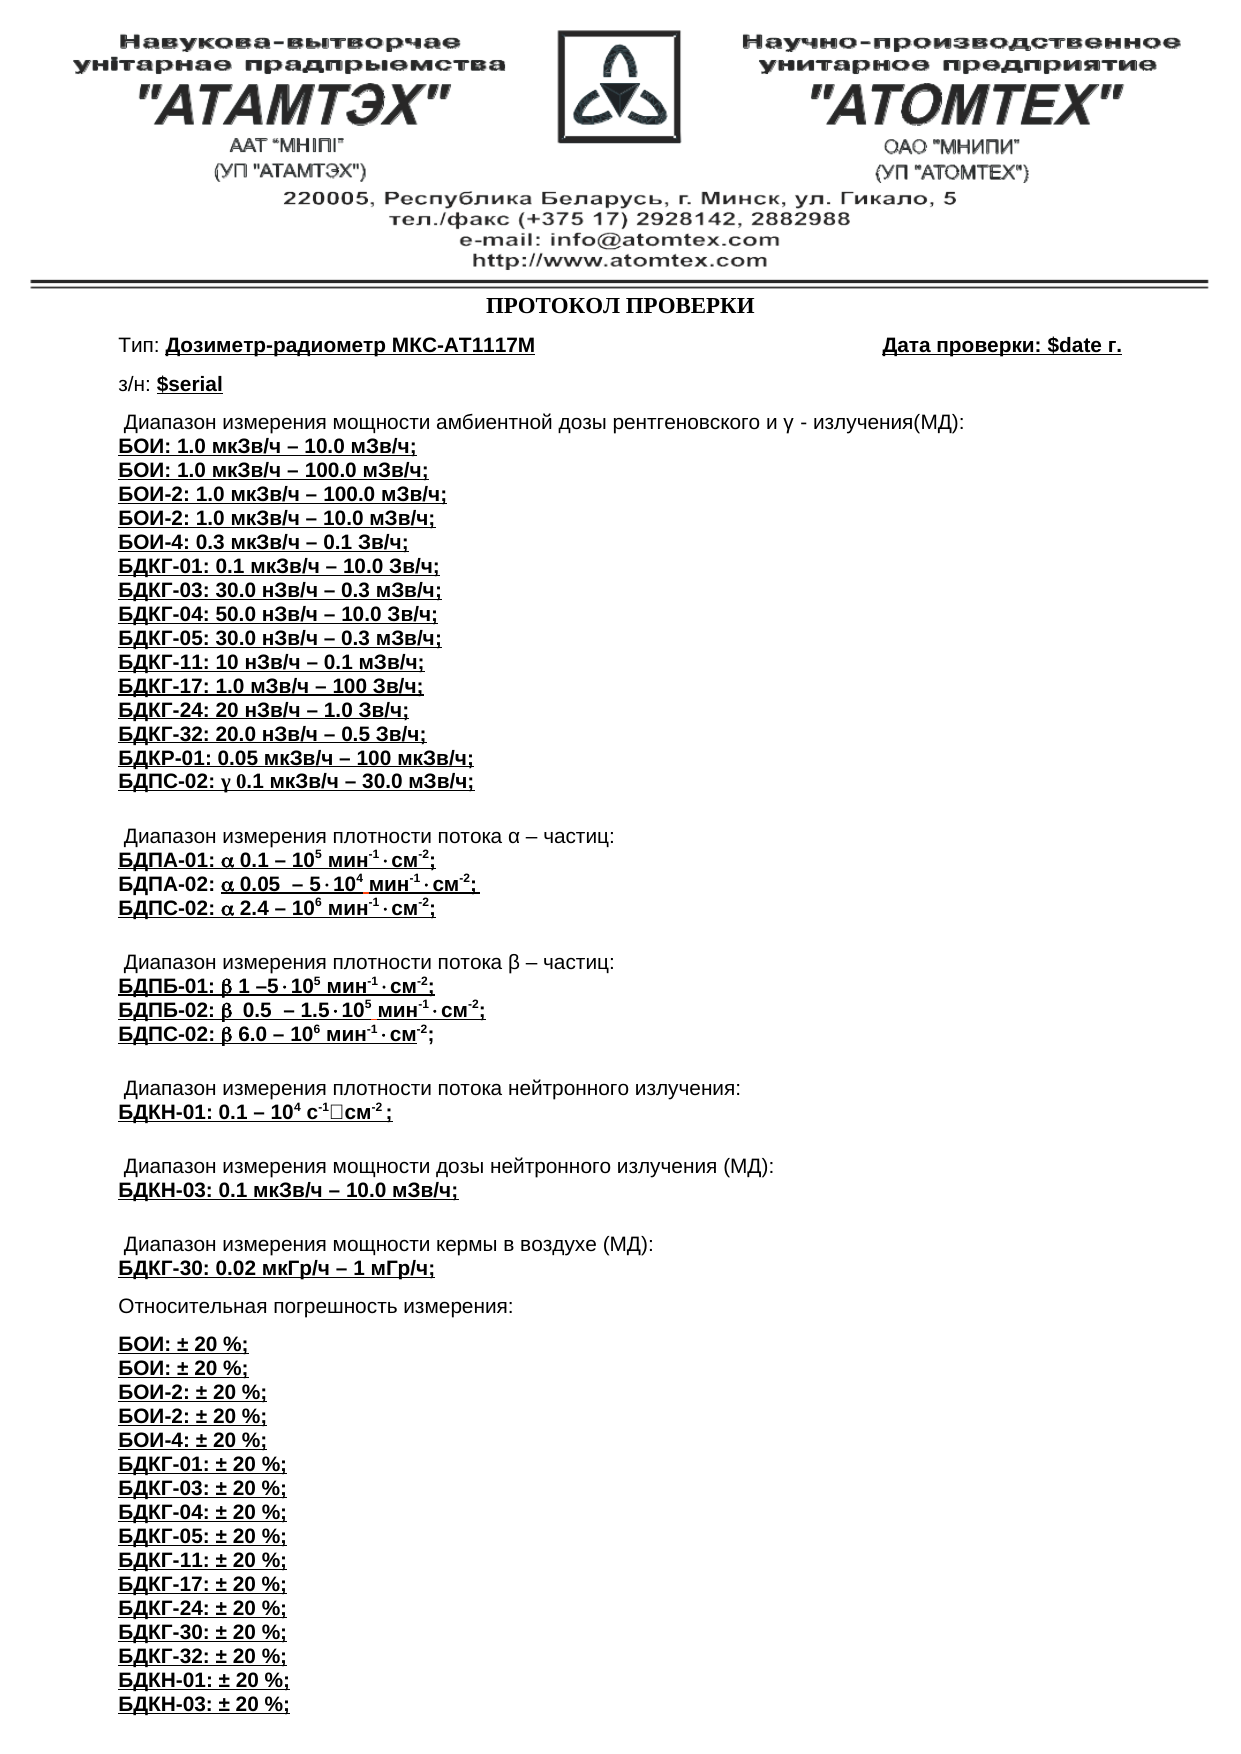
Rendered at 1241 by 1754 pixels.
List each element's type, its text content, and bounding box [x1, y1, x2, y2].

text Относительная погрeшность измерения: [118, 1294, 1122, 1318]
table_header БОИ: 1.0 мкЗв/ч – 10.0 мЗв/ч; [118, 434, 1063, 458]
table_header БДКН-01: 0.1 – 104 с-1см-2 ; [118, 1100, 1063, 1124]
table_header БДКГ-05: ± 20 %; [118, 1524, 1063, 1548]
table_header БДКГ-01: ± 20 %; [118, 1452, 1063, 1476]
table_header БДПБ-02:  0.5 – 1.5105 мин-1см-2; [118, 998, 1063, 1022]
table_header БДПБ-01:  1 –5105 мин-1см-2; [118, 974, 1063, 998]
text 03: ± 20 %БД [118, 1279, 1122, 1294]
table_header БДКГ-03: ± 20 %; [118, 1476, 1063, 1500]
table_header БДПА-01:  0.1 – 105 мин-1см-2; [118, 848, 1063, 871]
table_header БОИ: 1.0 мкЗв/ч – 100.0 мЗв/ч; [118, 458, 1063, 482]
table_header БОИ-4: ± 20 %; [118, 1428, 1063, 1452]
table_header Диапазон измерения плотности потока α – частиц: [118, 824, 1063, 847]
text [118, 178, 1122, 278]
table_header Диапазон измерения мощности дозы нейтронного излучения (МД): [118, 1154, 1063, 1178]
table_header БДКГ-30: ± 20 %; [118, 1620, 1063, 1644]
table_header БОИ-2: 1.0 мкЗв/ч – 100.0 мЗв/ч; [118, 482, 1063, 506]
table_header БДКН-01: ± 20 %; [118, 1668, 1063, 1692]
table_header БДКГ-30: 0.02 мкГр/ч – 1 мГр/ч; [118, 1256, 1063, 1279]
table_header БДКГ-32: ± 20 %; [118, 1644, 1063, 1668]
table_header БДПС-02:  6.0 – 106 мин-1см-2; [118, 1022, 1063, 1046]
table_header БДКГ-32: 20.0 нЗв/ч – 0.5 Зв/ч; [118, 721, 1063, 745]
table_header Диапазон измерения мощности кермы в воздухе (МД): [118, 1232, 1063, 1256]
table_header БДКГ-03: 30.0 нЗв/ч – 0.3 мЗв/ч; [118, 578, 1063, 602]
table_header БОИ: ± 20 %; [118, 1356, 1063, 1380]
text ПРОТОКОЛ ПРОВЕРКИ [118, 292, 1122, 319]
table_header БОИ-2: ± 20 %; [118, 1404, 1063, 1428]
table_header БДКГ-05: 30.0 нЗв/ч – 0.3 мЗв/ч; [118, 626, 1063, 649]
table_header БДПС-02: γ 0.1 мкЗв/ч – 30.0 мЗв/ч; [118, 769, 1063, 793]
table_header БОИ: ± 20 %; [118, 1332, 1063, 1356]
text з/н: $serial [118, 372, 1122, 396]
table_header Диапазон измерения мощности амбиентной дозы рентгеновского и γ - излучения(МД): [118, 410, 1063, 434]
table_header БДКГ-24: 20 нЗв/ч – 1.0 Зв/ч; [118, 698, 1063, 721]
table_header БДКГ-11: 10 нЗв/ч – 0.1 мЗв/ч; [118, 650, 1063, 673]
table_header БДКГ-01: 0.1 мкЗв/ч – 10.0 Зв/ч; [118, 554, 1063, 578]
table_header БДКН-03: 0.1 мкЗв/ч – 10.0 мЗв/ч; [118, 1178, 1063, 1202]
table_header БОИ-2: 1.0 мкЗв/ч – 10.0 мЗв/ч; [118, 506, 1063, 530]
table_header БДКН-03: ± 20 %; [118, 1692, 1063, 1716]
table_header БДКГ-04: ± 20 %; [118, 1500, 1063, 1524]
table_header БОИ-2: ± 20 %; [118, 1380, 1063, 1404]
table_header БДПА-02:  0.05 – 5104 мин-1см-2; [118, 871, 1063, 896]
text Тип: Дозиметр-радиометр МКС-AT1117М Дата проверки: $date г. [118, 333, 1122, 357]
table_header БОИ-4: 0.3 мкЗв/ч – 0.1 Зв/ч; [118, 530, 1063, 554]
table_header Диапазон измерения плотности потока β – частиц: [118, 950, 1063, 973]
table_header БДКГ-17: ± 20 %; [118, 1572, 1063, 1596]
table_header БДПС-02:  2.4 – 106 мин-1см-2; [118, 896, 1063, 919]
table_header БДКГ-04: 50.0 нЗв/ч – 10.0 Зв/ч; [118, 602, 1063, 626]
table_header БДКГ-11: ± 20 %; [118, 1548, 1063, 1572]
table_header Диапазон измерения плотности потока нейтронного излучения: [118, 1076, 1063, 1100]
table_header БДКГ-24: ± 20 %; [118, 1596, 1063, 1620]
table_header БДКГ-17: 1.0 мЗв/ч – 100 Зв/ч; [118, 674, 1063, 697]
table_header БДКР-01: 0.05 мкЗв/ч – 100 мкЗв/ч; [118, 745, 1063, 769]
